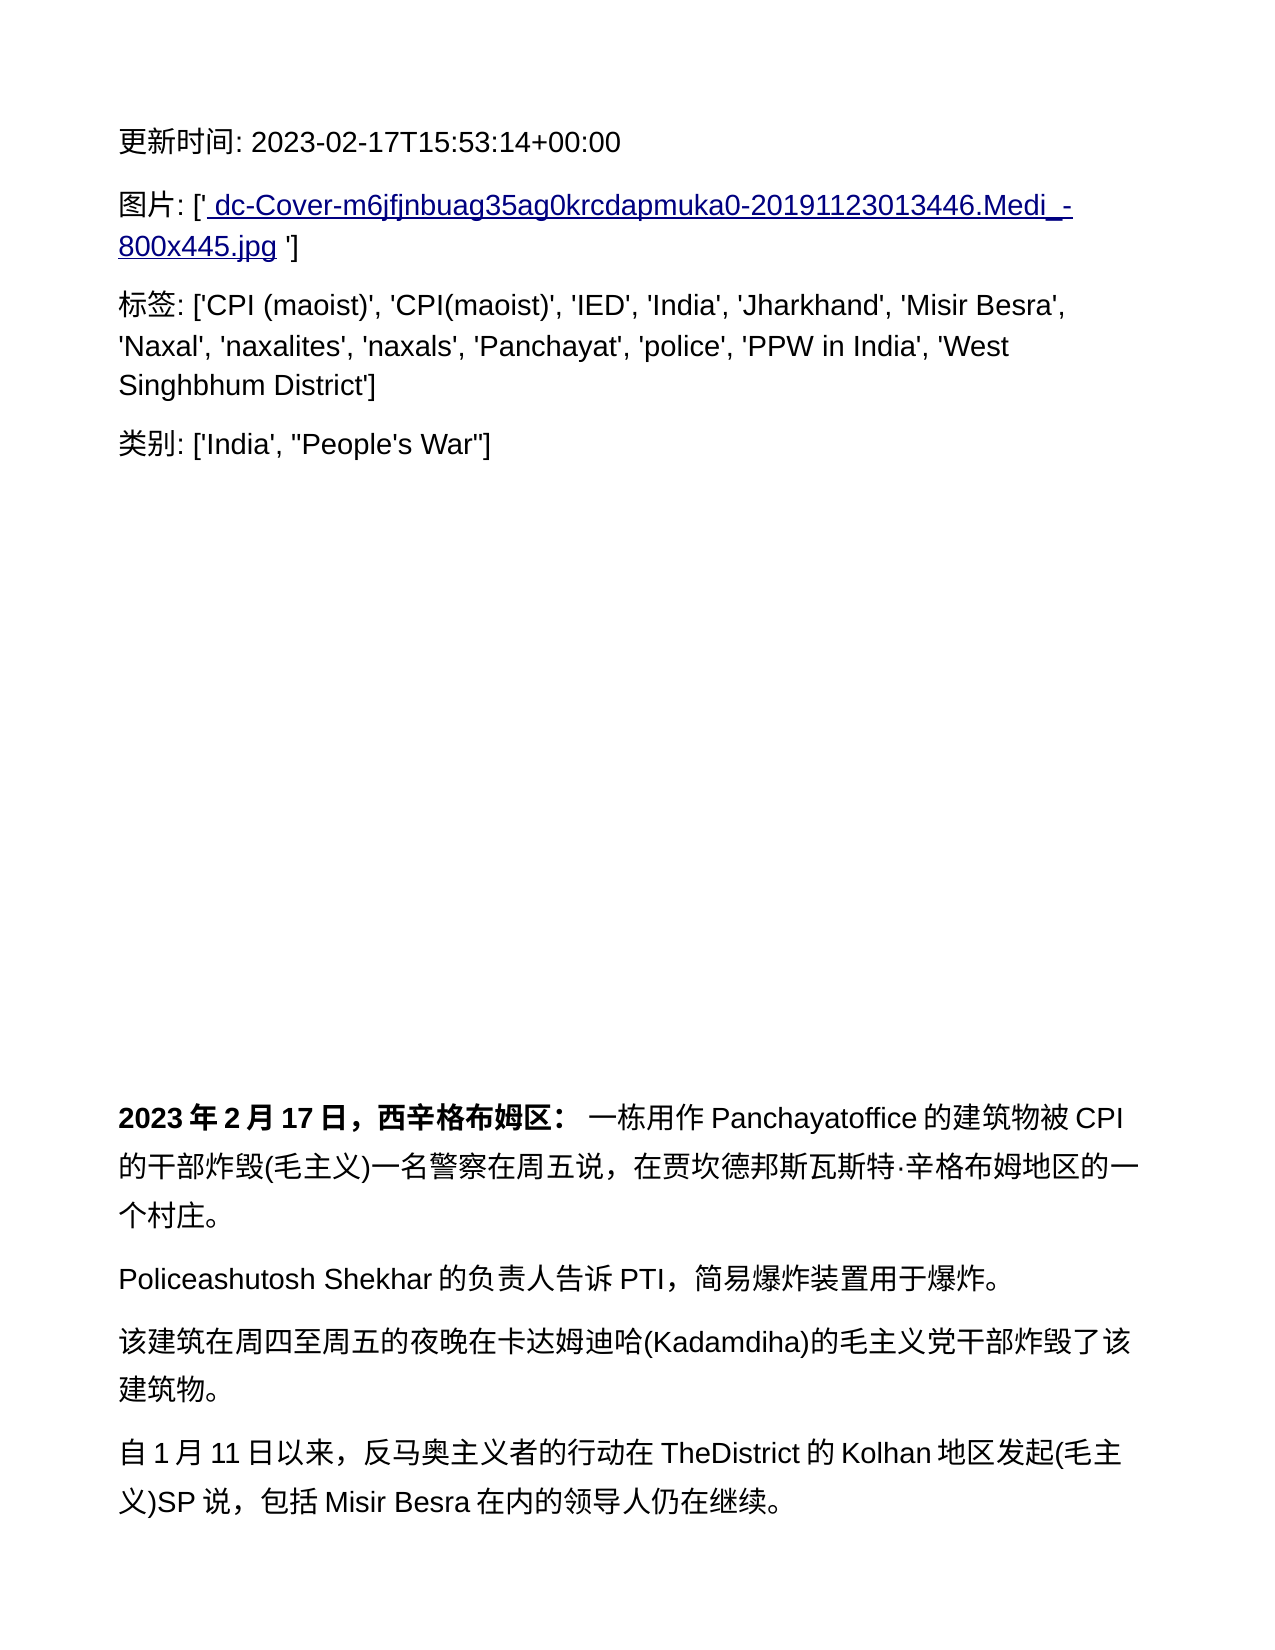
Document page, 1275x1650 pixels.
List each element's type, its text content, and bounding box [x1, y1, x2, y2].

text Policeashutosh Shekhar的负责人告诉PTI，简易爆炸装置用于爆炸。 [118, 1255, 1157, 1298]
text 更新时间: 2023-02-17T15:53:14+00:00 [118, 118, 1157, 160]
text 该建筑在周四至周五的夜晚在卡达姆迪哈(Kadamdiha)的毛主义党干部炸毁了该建筑物。 [118, 1318, 1157, 1409]
text 图片: [' dc-Cover-m6jfjnbuag35ag0krcdapmuka0-20191123013446.Medi_-800x445.jpg '] [118, 181, 1157, 262]
text 类别: ['India', "People's War"] [118, 421, 1157, 463]
text 标签: ['CPI (maoist)', 'CPI(maoist)', 'IED', 'India', 'Jharkhand', 'Misir Besra', 'Naxal', 'naxalites', 'naxals', 'Panchayat', 'police', 'PPW in India', 'West Singhbhum District'] [118, 282, 1157, 401]
text 自1月11日以来，反马奥主义者的行动在TheDistrict的Kolhan地区发起(毛主义)SP说，包括Misir Besra在内的领导人仍在继续。 [118, 1430, 1157, 1521]
text 2023年2月17日，西辛格布姆区： 一栋用作Panchayatoffice的建筑物被CPI的干部炸毁(毛主义)一名警察在周五说，在贾坎德邦斯瓦斯特·辛格布姆地区的一个村庄。 [118, 484, 1157, 1234]
